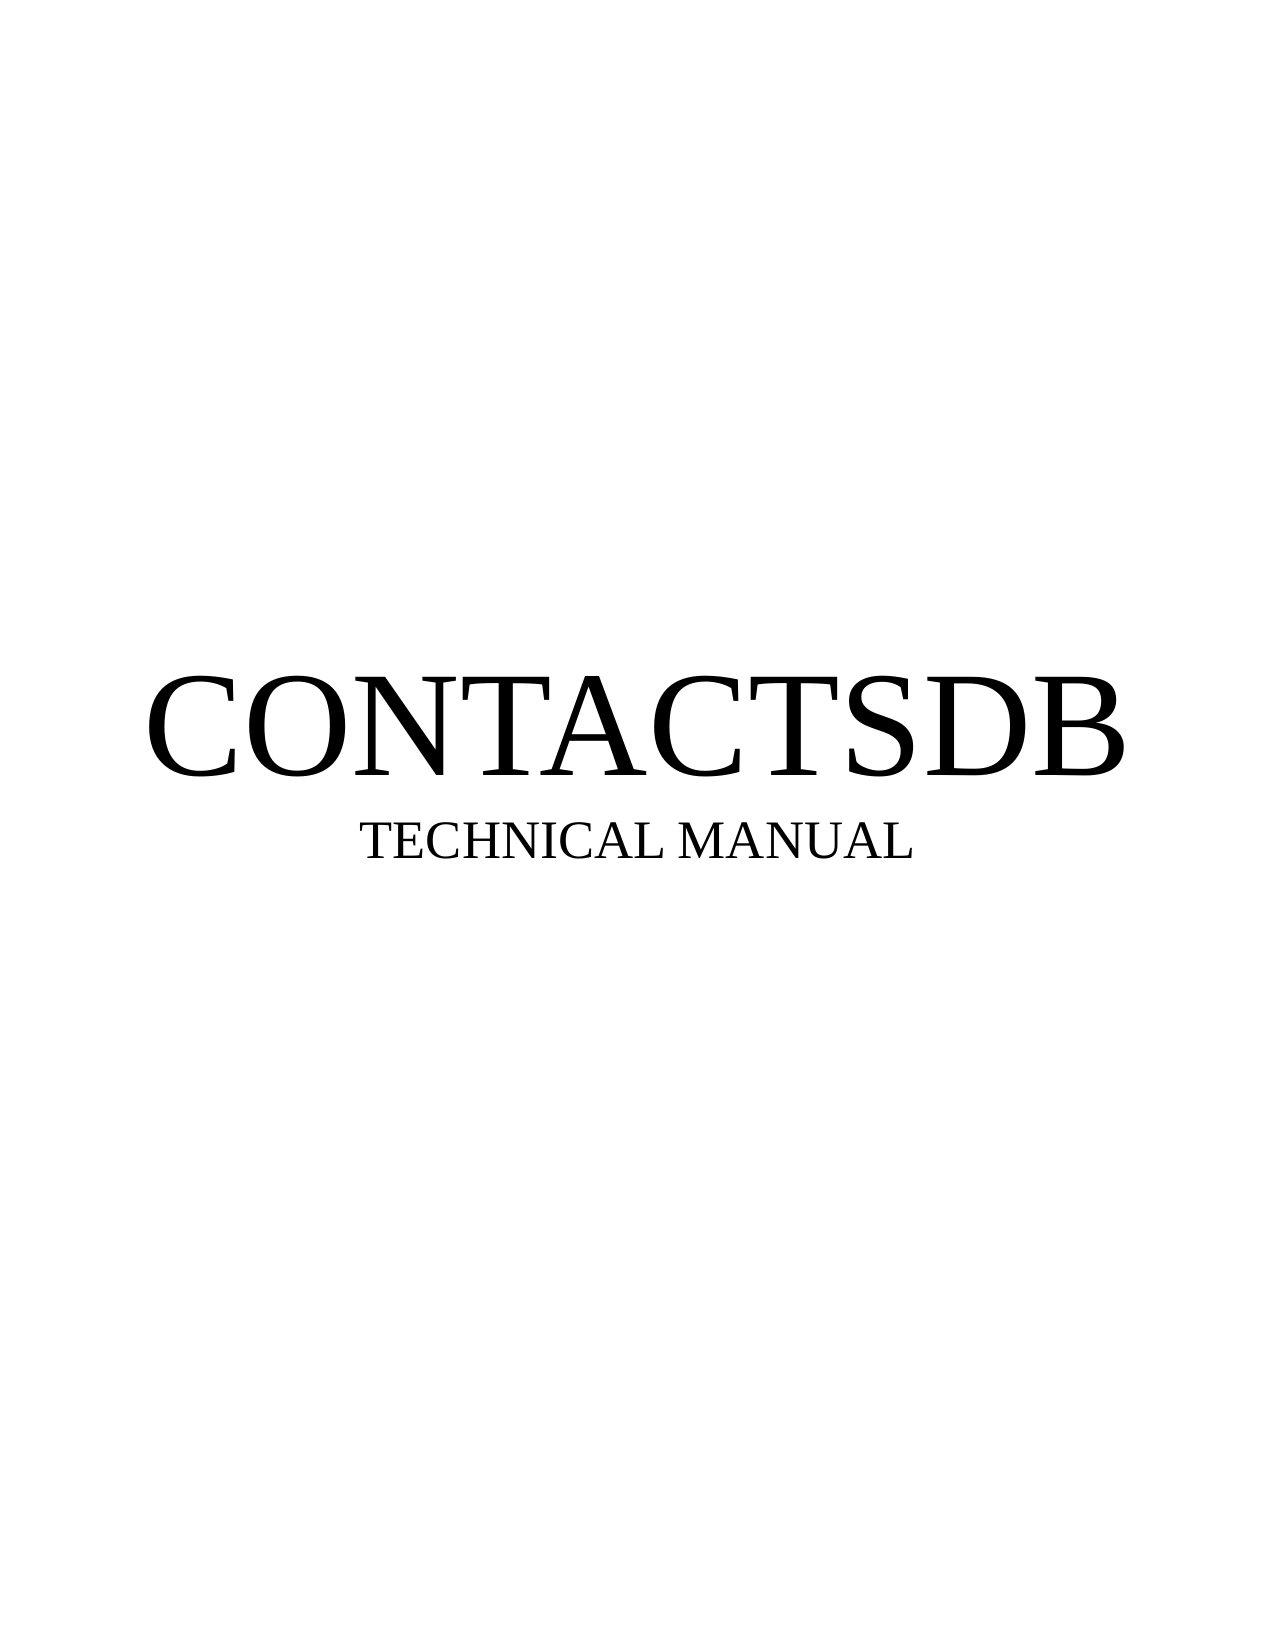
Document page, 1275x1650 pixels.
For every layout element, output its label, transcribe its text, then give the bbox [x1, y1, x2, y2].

text CONTACTSDB [118, 636, 1157, 808]
text TECHNICAL MANUAL [118, 808, 1157, 870]
